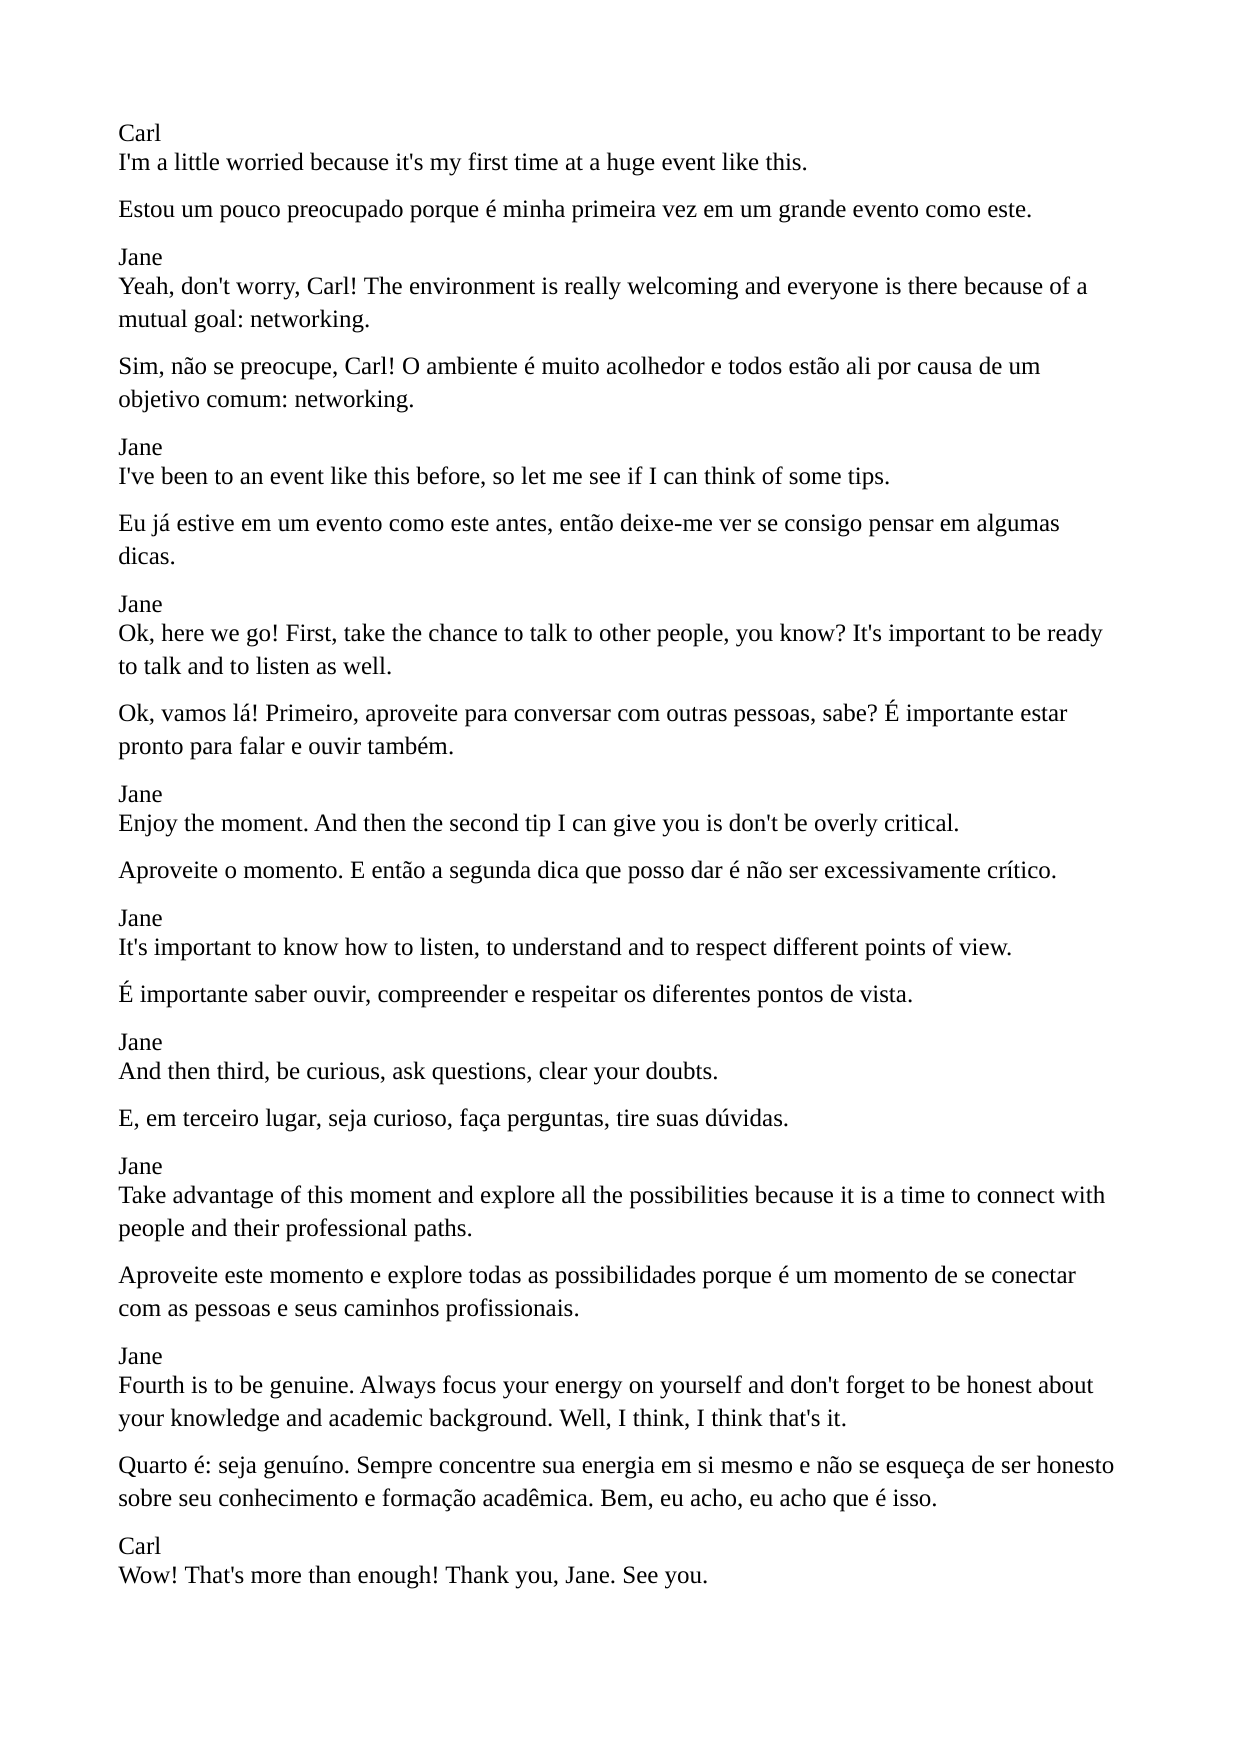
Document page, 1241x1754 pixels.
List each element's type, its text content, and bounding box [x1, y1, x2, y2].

text I'm a little worried because it's my first time at a huge event like this. [118, 147, 1122, 176]
text Yeah, don't worry, Carl! The environment is really welcoming and everyone is there because of a mutual goal: networking. [118, 271, 1122, 333]
text Ok, here we go! First, take the chance to talk to other people, you know? It's important to be ready to talk and to listen as well. [118, 618, 1122, 679]
text Jane [118, 589, 1122, 618]
text Jane [118, 1027, 1122, 1056]
text Fourth is to be genuine. Always focus your energy on yourself and don't forget to be honest about your knowledge and academic background. Well, I think, I think that's it. [118, 1370, 1122, 1431]
text Wow! That's more than enough! Thank you, Jane. See you. [118, 1560, 1122, 1588]
text And then third, be curious, ask questions, clear your doubts. [118, 1056, 1122, 1084]
text É importante saber ouvir, compreender e respeitar os diferentes pontos de vista. [118, 979, 1122, 1008]
text Jane [118, 903, 1122, 932]
text Carl [118, 1531, 1122, 1560]
text E, em terceiro lugar, seja curioso, faça perguntas, tire suas dúvidas. [118, 1103, 1122, 1132]
text Jane [118, 779, 1122, 808]
text Enjoy the moment. And then the second tip I can give you is don't be overly critical. [118, 808, 1122, 837]
text Aproveite o momento. E então a segunda dica que posso dar é não ser excessivamente crítico. [118, 855, 1122, 884]
text Estou um pouco preocupado porque é minha primeira vez em um grande evento como este. [118, 194, 1122, 223]
text Quarto é: seja genuíno. Sempre concentre sua energia em si mesmo e não se esqueça de ser honesto sobre seu conhecimento e formação acadêmica. Bem, eu acho, eu acho que é isso. [118, 1450, 1122, 1512]
text Sim, não se preocupe, Carl! O ambiente é muito acolhedor e todos estão ali por causa de um objetivo comum: networking. [118, 351, 1122, 413]
text Ok, vamos lá! Primeiro, aproveite para conversar com outras pessoas, sabe? É importante estar pronto para falar e ouvir também. [118, 698, 1122, 760]
text Jane [118, 1341, 1122, 1370]
text Jane [118, 1151, 1122, 1180]
text Jane [118, 432, 1122, 461]
text Carl [118, 118, 1122, 147]
text I've been to an event like this before, so let me see if I can think of some tips. [118, 461, 1122, 489]
text Aproveite este momento e explore todas as possibilidades porque é um momento de se conectar com as pessoas e seus caminhos profissionais. [118, 1260, 1122, 1322]
text Eu já estive em um evento como este antes, então deixe-me ver se consigo pensar em algumas dicas. [118, 508, 1122, 570]
text It's important to know how to listen, to understand and to respect different points of view. [118, 932, 1122, 961]
text Jane [118, 242, 1122, 271]
text Take advantage of this moment and explore all the possibilities because it is a time to connect with people and their professional paths. [118, 1180, 1122, 1241]
